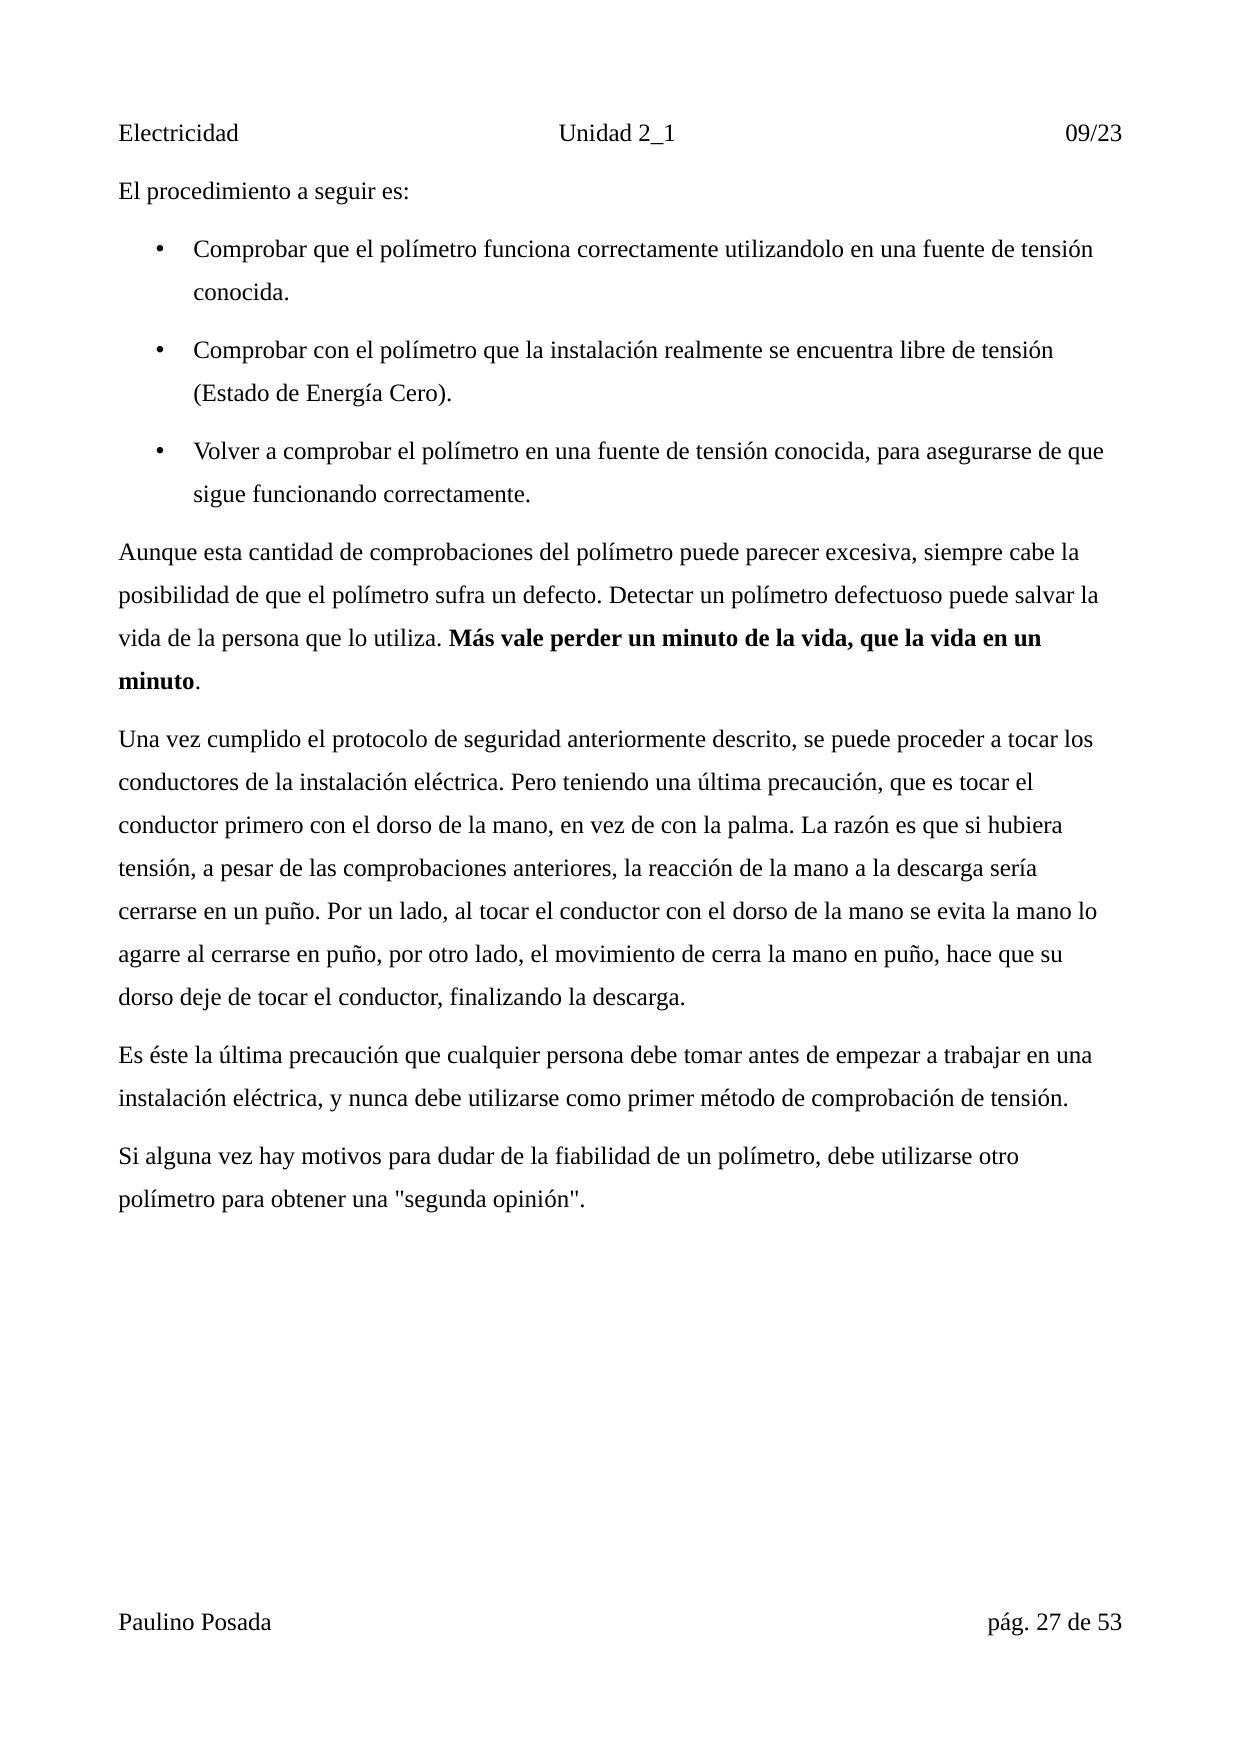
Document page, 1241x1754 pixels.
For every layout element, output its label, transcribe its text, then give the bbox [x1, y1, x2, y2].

text El procedimiento a seguir es: [118, 176, 1122, 205]
list Volver a comprobar el polímetro en una fuente de tensión conocida, para asegurarse de que sigue funcionando correctamente. [156, 436, 1122, 508]
list Comprobar que el polímetro funciona correctamente utilizandolo en una fuente de tensión conocida. [156, 234, 1122, 306]
text Aunque esta cantidad de comprobaciones del polímetro puede parecer excesiva, siempre cabe la posibilidad de que el polímetro sufra un defecto. Detectar un polímetro defectuoso puede salvar la vida de la persona que lo utiliza. Más vale perder un minuto de la vida, que la vida en un minuto. [118, 537, 1122, 695]
text Una vez cumplido el protocolo de seguridad anteriormente descrito, se puede proceder a tocar los conductores de la instalación eléctrica. Pero teniendo una última precaución, que es tocar el conductor primero con el dorso de la mano, en vez de con la palma. La razón es que si hubiera tensión, a pesar de las comprobaciones anteriores, la reacción de la mano a la descarga sería cerrarse en un puño. Por un lado, al tocar el conductor con el dorso de la mano se evita la mano lo agarre al cerrarse en puño, por otro lado, el movimiento de cerra la mano en puño, hace que su dorso deje de tocar el conductor, finalizando la descarga. [118, 724, 1122, 1011]
text Si alguna vez hay motivos para dudar de la fiabilidad de un polímetro, debe utilizarse otro polímetro para obtener una "segunda opinión". [118, 1141, 1122, 1213]
list Comprobar con el polímetro que la instalación realmente se encuentra libre de tensión (Estado de Energía Cero). [156, 335, 1122, 407]
text Es éste la última precaución que cualquier persona debe tomar antes de empezar a trabajar en una instalación eléctrica, y nunca debe utilizarse como primer método de comprobación de tensión. [118, 1040, 1122, 1112]
